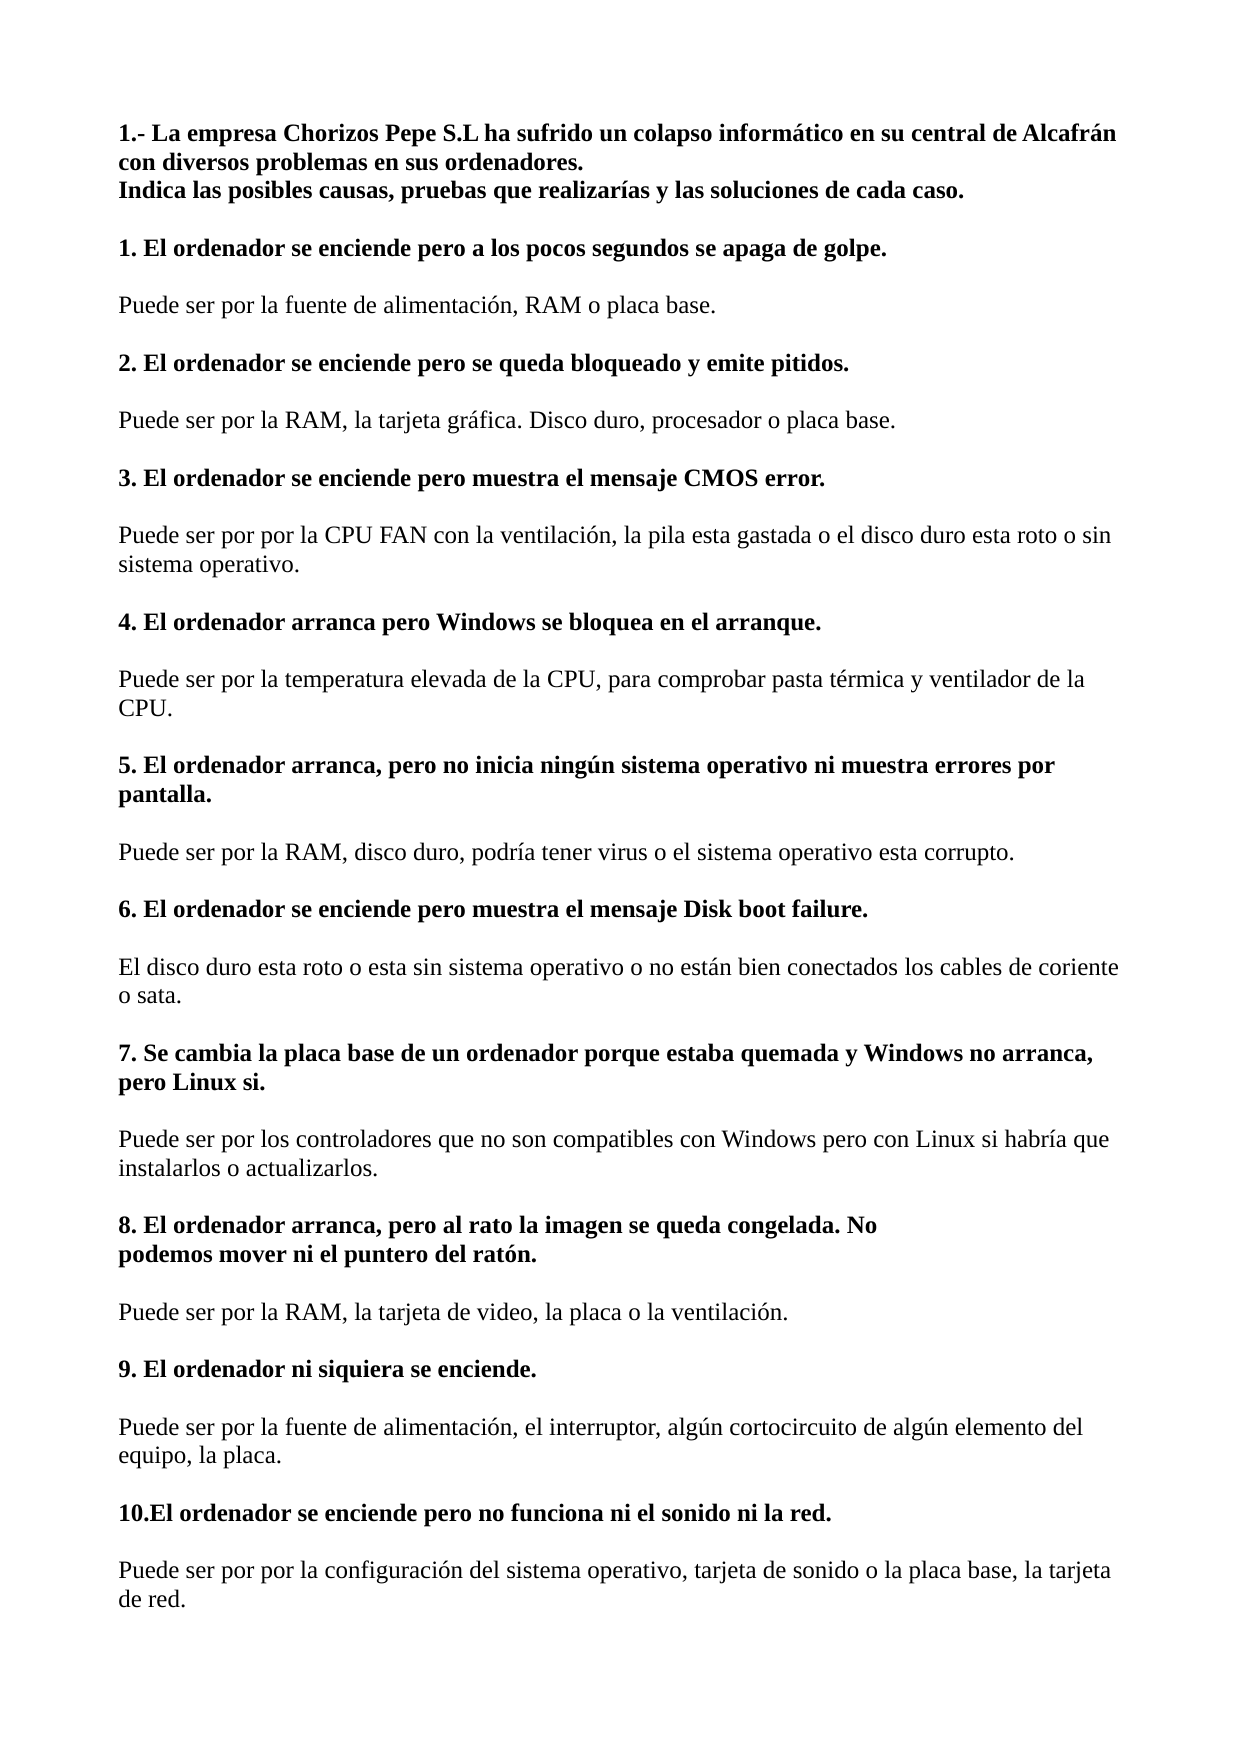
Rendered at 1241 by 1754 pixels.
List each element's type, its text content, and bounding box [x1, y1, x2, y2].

text Puede ser por la temperatura elevada de la CPU, para comprobar pasta térmica y ventilador de la CPU. [118, 664, 1122, 722]
text Puede ser por por la CPU FAN con la ventilación, la pila esta gastada o el disco duro esta roto o sin sistema operativo. [118, 521, 1122, 578]
text 2. El ordenador se enciende pero se queda bloqueado y emite pitidos. [118, 348, 1122, 377]
text podemos mover ni el puntero del ratón. [118, 1239, 1122, 1268]
text 10.El ordenador se enciende pero no funciona ni el sonido ni la red. [118, 1498, 1122, 1527]
text Puede ser por los controladores que no son compatibles con Windows pero con Linux si habría que instalarlos o actualizarlos. [118, 1124, 1122, 1182]
text 1.- La empresa Chorizos Pepe S.L ha sufrido un colapso informático en su central de Alcafrán con diversos problemas en sus ordenadores. [118, 118, 1122, 176]
text 4. El ordenador arranca pero Windows se bloquea en el arranque. [118, 607, 1122, 636]
text 9. El ordenador ni siquiera se enciende. [118, 1354, 1122, 1383]
text 5. El ordenador arranca, pero no inicia ningún sistema operativo ni muestra errores por pantalla. [118, 751, 1122, 808]
text Puede ser por por la configuración del sistema operativo, tarjeta de sonido o la placa base, la tarjeta de red. [118, 1556, 1122, 1613]
text 1. El ordenador se enciende pero a los pocos segundos se apaga de golpe. [118, 233, 1122, 262]
text 3. El ordenador se enciende pero muestra el mensaje CMOS error. [118, 463, 1122, 492]
text Puede ser por la RAM, la tarjeta de video, la placa o la ventilación. [118, 1297, 1122, 1326]
text Puede ser por la RAM, disco duro, podría tener virus o el sistema operativo esta corrupto. [118, 837, 1122, 866]
text Puede ser por la fuente de alimentación, RAM o placa base. [118, 291, 1122, 319]
text 6. El ordenador se enciende pero muestra el mensaje Disk boot failure. [118, 894, 1122, 923]
text 8. El ordenador arranca, pero al rato la imagen se queda congelada. No [118, 1211, 1122, 1239]
text Indica las posibles causas, pruebas que realizarías y las soluciones de cada caso. [118, 176, 1122, 204]
text Puede ser por la fuente de alimentación, el interruptor, algún cortocircuito de algún elemento del equipo, la placa. [118, 1412, 1122, 1469]
text Puede ser por la RAM, la tarjeta gráfica. Disco duro, procesador o placa base. [118, 406, 1122, 434]
text El disco duro esta roto o esta sin sistema operativo o no están bien conectados los cables de coriente o sata. [118, 952, 1122, 1009]
text 7. Se cambia la placa base de un ordenador porque estaba quemada y Windows no arranca, pero Linux si. [118, 1038, 1122, 1096]
